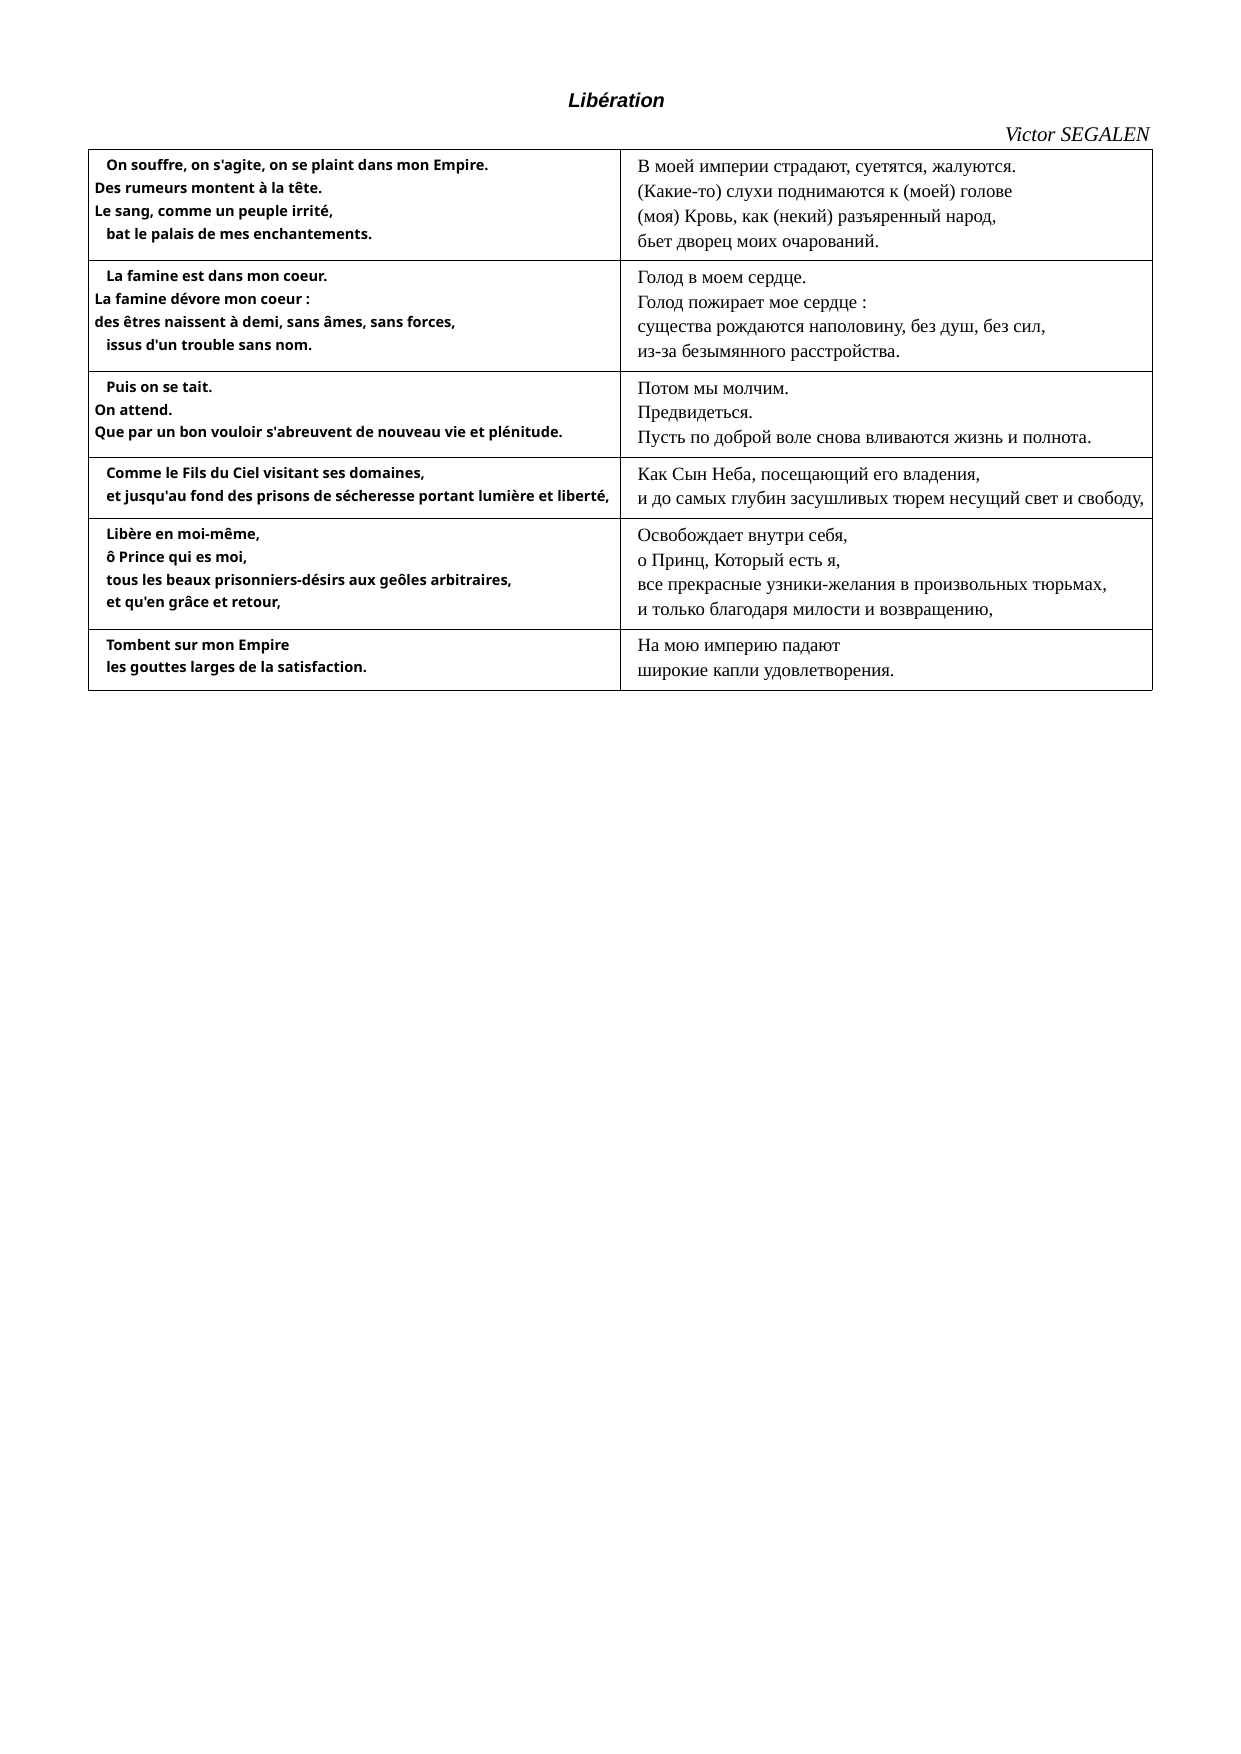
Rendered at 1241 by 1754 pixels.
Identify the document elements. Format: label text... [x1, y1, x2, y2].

table_cell Освобождает внутри себя, о Принц, Который есть я, все прекрасные узники-желания в произвольных тюрьмах, и только благодаря милости и возвращению, [621, 519, 1152, 628]
table_cell Потом мы молчим. Предвидеться. Пусть по доброй воле снова вливаются жизнь и полнота. [621, 372, 1152, 457]
table_cell La famine est dans mon coeur. La famine dévore mon coeur : des êtres naissent à demi, sans âmes, sans forces, issus d'un trouble sans nom. [89, 261, 620, 371]
text Victor SEGALEN [88, 122, 1152, 146]
table_header В моей империи страдают, суетятся, жалуются. (Какие-то) слухи поднимаются к (моей) голове (моя) Кровь, как (некий) разъяренный народ, бьет дворец моих очарований. [621, 150, 1152, 260]
subtitle Libération [88, 89, 1152, 112]
table_cell Tombent sur mon Empire les gouttes larges de la satisfaction. [89, 630, 620, 690]
table_cell Голод в моем сердце. Голод пожирает мое сердце : существа рождаются наполовину, без душ, без сил, из-за безымянного расстройства. [621, 261, 1152, 371]
table_header On souffre, on s'agite, on se plaint dans mon Empire. Des rumeurs montent à la tête. Le sang, comme un peuple irrité, bat le palais de mes enchantements. [89, 150, 620, 260]
table_cell Как Сын Неба, посещающий его владения, и до самых глубин засушливых тюрем несущий свет и свободу, [621, 458, 1152, 518]
table_cell Puis on se tait. On attend. Que par un bon vouloir s'abreuvent de nouveau vie et plénitude. [89, 372, 620, 457]
table_cell Comme le Fils du Ciel visitant ses domaines, et jusqu'au fond des prisons de sécheresse portant lumière et liberté, [89, 458, 620, 518]
table_cell На мою империю падают широкие капли удовлетворения. [621, 630, 1152, 690]
table_cell Libère en moi-même, ô Prince qui es moi, tous les beaux prisonniers-désirs aux geôles arbitraires, et qu'en grâce et retour, [89, 519, 620, 628]
